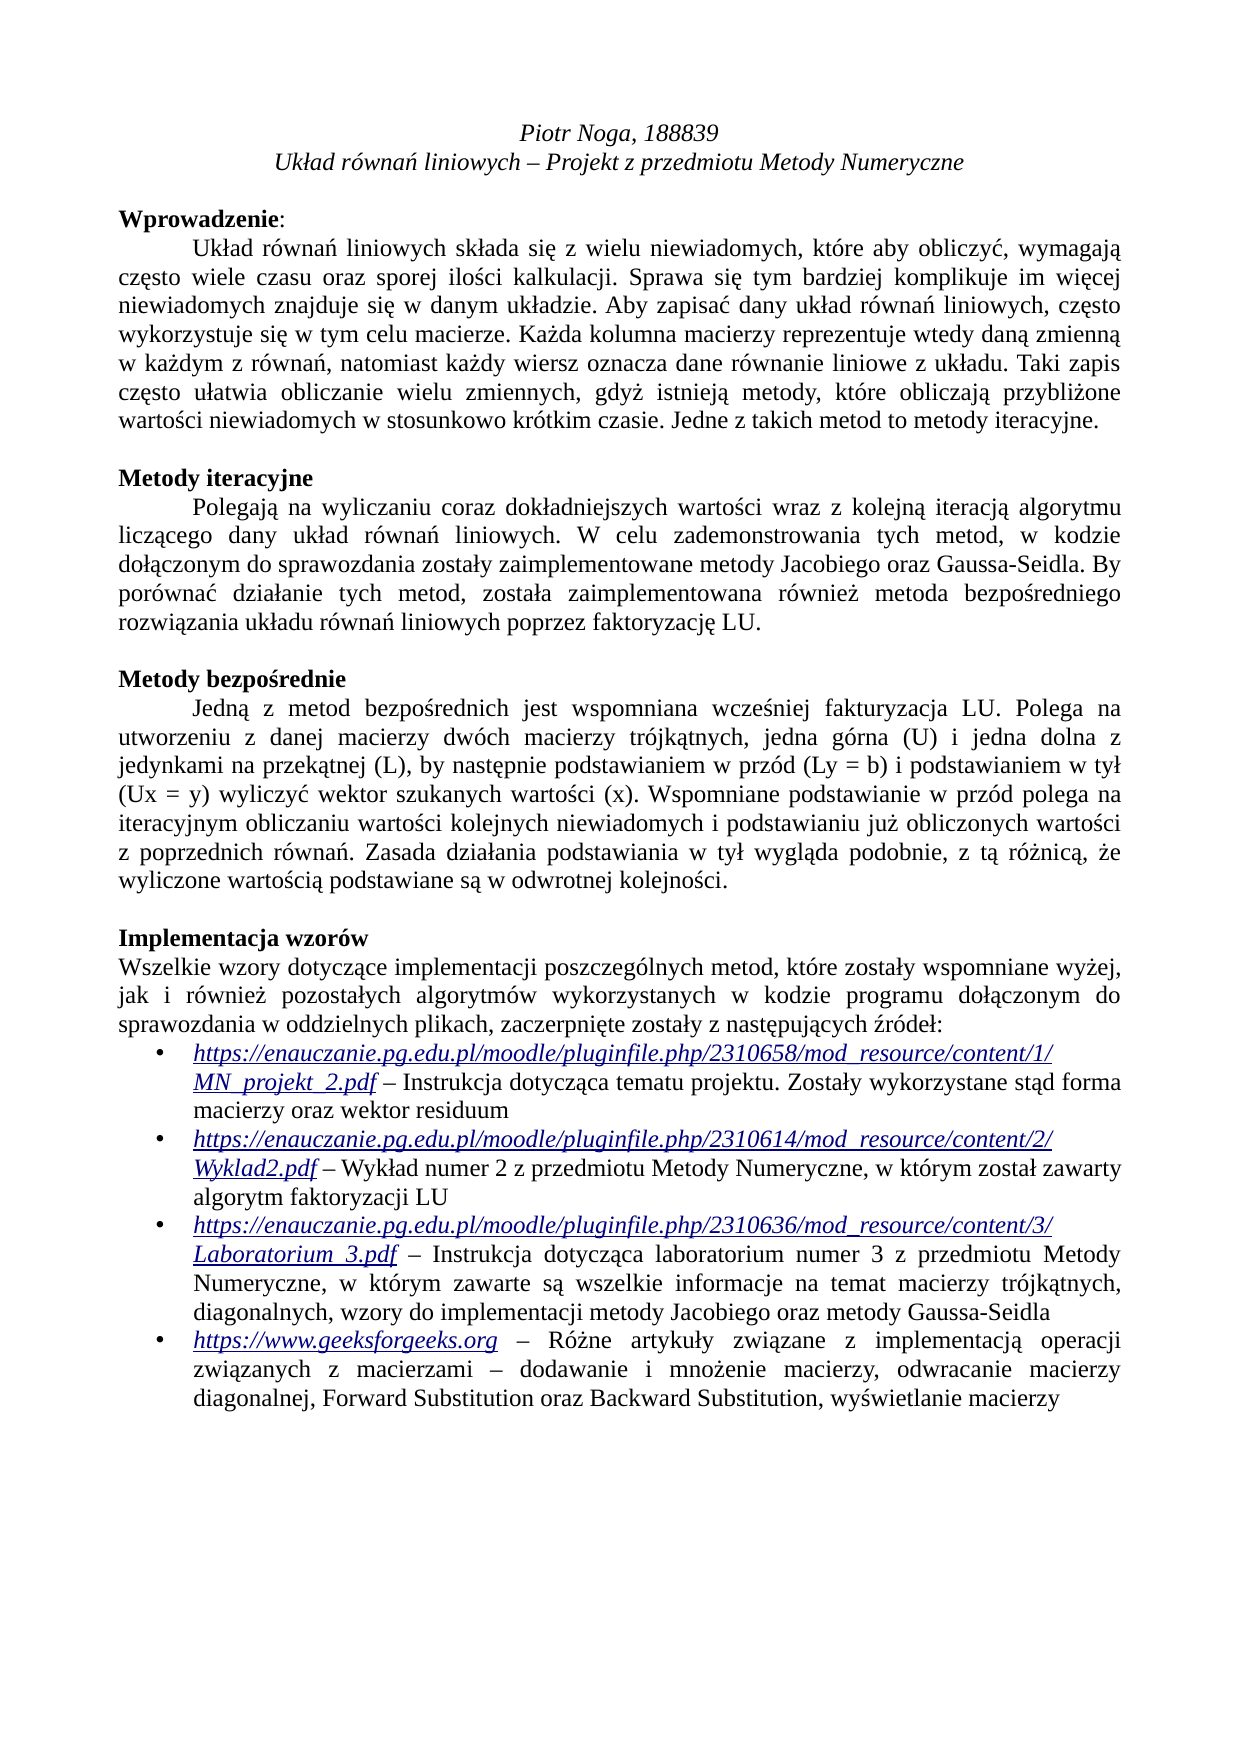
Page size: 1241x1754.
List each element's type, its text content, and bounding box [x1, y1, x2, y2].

text Układ równań liniowych składa się z wielu niewiadomych, które aby obliczyć, wymagają często wiele czasu oraz sporej ilości kalkulacji. Sprawa się tym bardziej komplikuje im więcej niewiadomych znajduje się w danym układzie. Aby zapisać dany układ równań liniowych, często wykorzystuje się w tym celu macierze. Każda kolumna macierzy reprezentuje wtedy daną zmienną w każdym z równań, natomiast każdy wiersz oznacza dane równanie liniowe z układu. Taki zapis często ułatwia obliczanie wielu zmiennych, gdyż istnieją metody, które obliczają przybliżone wartości niewiadomych w stosunkowo krótkim czasie. Jedne z takich metod to metody iteracyjne. [118, 233, 1122, 434]
text Metody bezpośrednie [118, 664, 1122, 693]
text Polegają na wyliczaniu coraz dokładniejszych wartości wraz z kolejną iteracją algorytmu liczącego dany układ równań liniowych. W celu zademonstrowania tych metod, w kodzie dołączonym do sprawozdania zostały zaimplementowane metody Jacobiego oraz Gaussa-Seidla. By porównać działanie tych metod, została zaimplementowana również metoda bezpośredniego rozwiązania układu równań liniowych poprzez faktoryzację LU. [118, 492, 1122, 636]
text Implementacja wzorów [118, 923, 1122, 952]
text Piotr Noga, 188839 [118, 118, 1122, 147]
list https://enauczanie.pg.edu.pl/moodle/pluginfile.php/2310636/mod_resource/content/3/Laboratorium_3.pdf – Instrukcja dotycząca laboratorium numer 3 z przedmiotu Metody Numeryczne, w którym zawarte są wszelkie informacje na temat macierzy trójkątnych, diagonalnych, wzory do implementacji metody Jacobiego oraz metody Gaussa-Seidla [156, 1211, 1122, 1326]
text Metody iteracyjne [118, 463, 1122, 492]
list https://enauczanie.pg.edu.pl/moodle/pluginfile.php/2310658/mod_resource/content/1/MN_projekt_2.pdf – Instrukcja dotycząca tematu projektu. Zostały wykorzystane stąd forma macierzy oraz wektor residuum [156, 1038, 1122, 1124]
text Jedną z metod bezpośrednich jest wspomniana wcześniej fakturyzacja LU. Polega na utworzeniu z danej macierzy dwóch macierzy trójkątnych, jedna górna (U) i jedna dolna z jedynkami na przekątnej (L), by następnie podstawianiem w przód (Ly = b) i podstawianiem w tył (Ux = y) wyliczyć wektor szukanych wartości (x). Wspomniane podstawianie w przód polega na iteracyjnym obliczaniu wartości kolejnych niewiadomych i podstawianiu już obliczonych wartości z poprzednich równań. Zasada działania podstawiania w tył wygląda podobnie, z tą różnicą, że wyliczone wartością podstawiane są w odwrotnej kolejności. [118, 693, 1122, 894]
text Wprowadzenie: [118, 204, 1122, 233]
list https://www.geeksforgeeks.org – Różne artykuły związane z implementacją operacji związanych z macierzami – dodawanie i mnożenie macierzy, odwracanie macierzy diagonalnej, Forward Substitution oraz Backward Substitution, wyświetlanie macierzy [156, 1326, 1122, 1412]
list https://enauczanie.pg.edu.pl/moodle/pluginfile.php/2310614/mod_resource/content/2/Wyklad2.pdf – Wykład numer 2 z przedmiotu Metody Numeryczne, w którym został zawarty algorytm faktoryzacji LU [156, 1124, 1122, 1211]
text Układ równań liniowych – Projekt z przedmiotu Metody Numeryczne [118, 147, 1122, 176]
text Wszelkie wzory dotyczące implementacji poszczególnych metod, które zostały wspomniane wyżej, jak i również pozostałych algorytmów wykorzystanych w kodzie programu dołączonym do sprawozdania w oddzielnych plikach, zaczerpnięte zostały z następujących źródeł: [118, 952, 1122, 1038]
